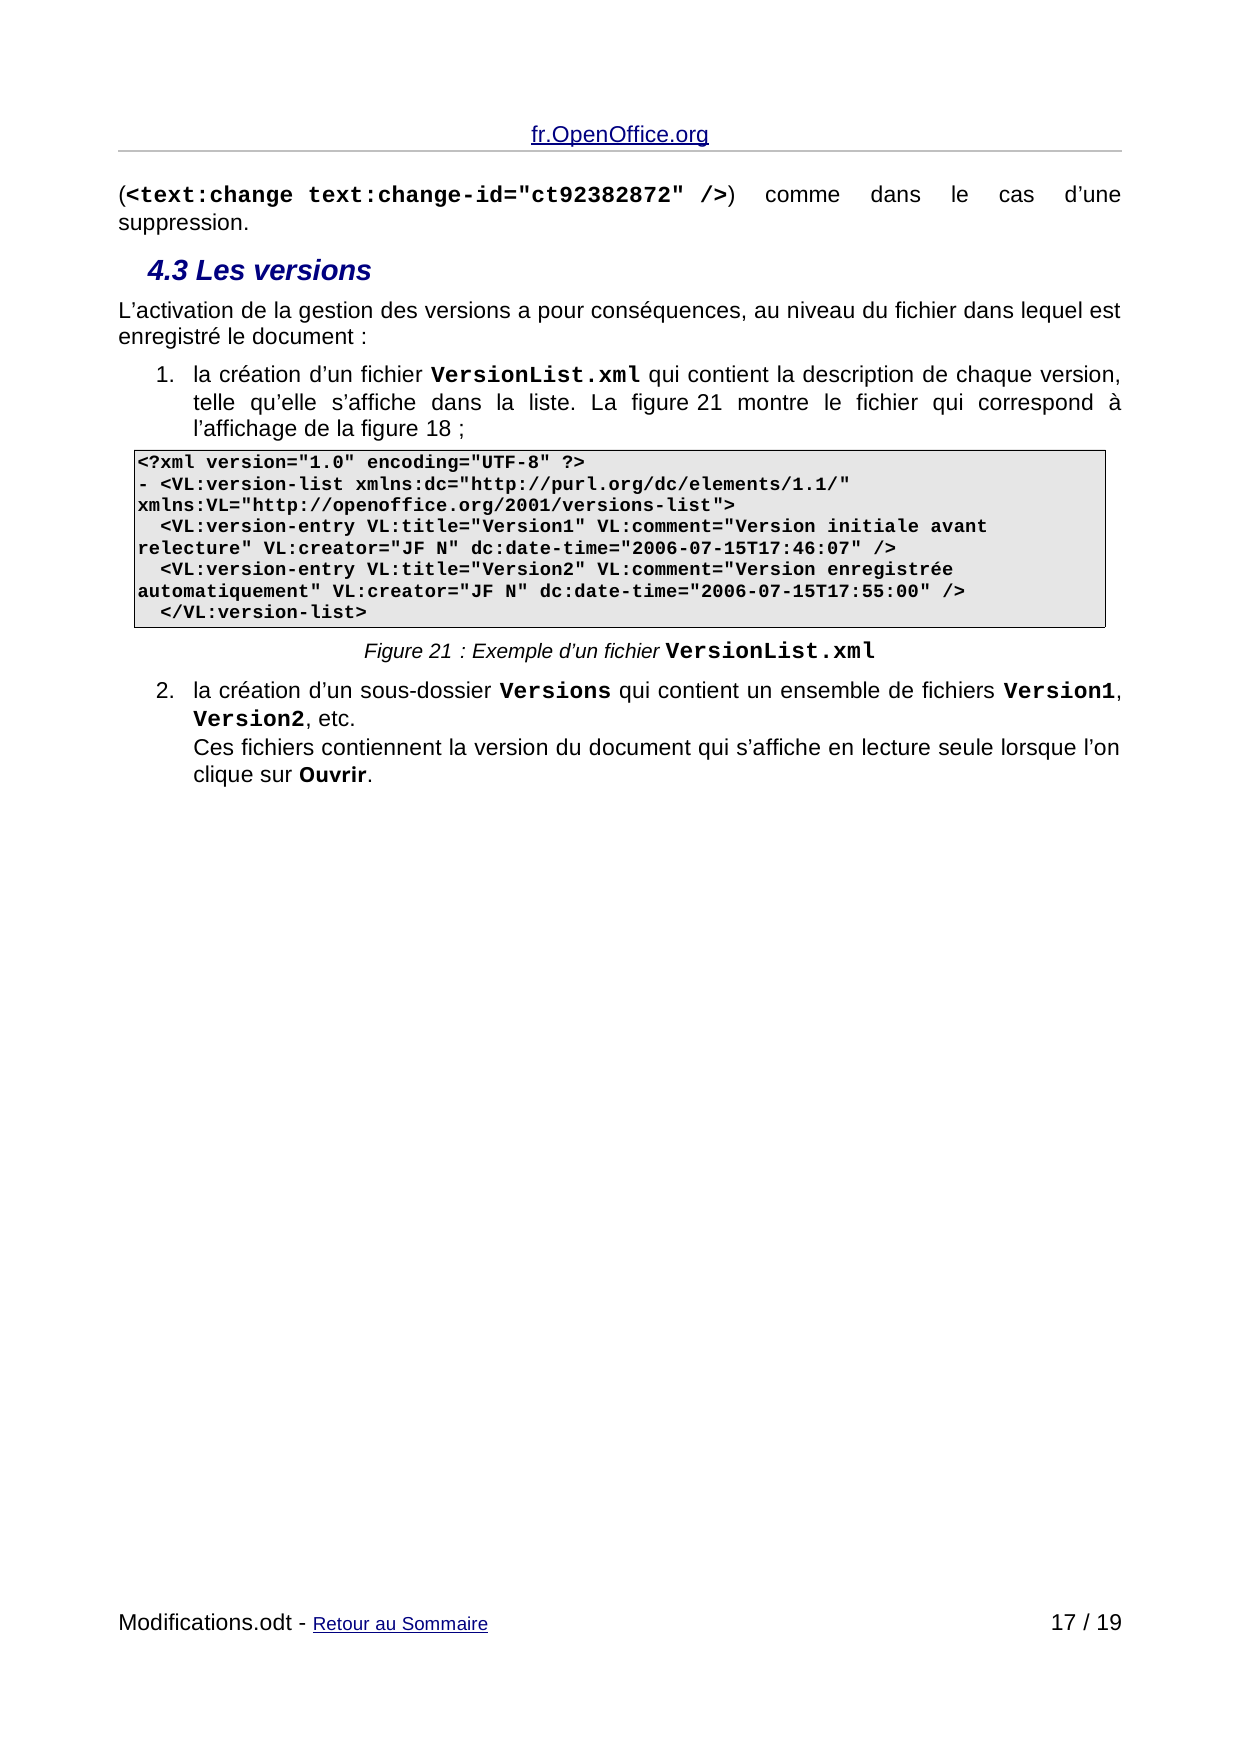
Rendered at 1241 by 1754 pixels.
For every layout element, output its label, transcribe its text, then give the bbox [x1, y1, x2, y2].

list <?xml version="1.0" encoding="UTF-8" ?> [135, 451, 1105, 471]
list <VL:version-entry VL:title="Version2" VL:comment="Version enregistrée automatiquement" VL:creator="JF N" dc:date-time="2006-07-15T17:55:00" /> [135, 557, 1105, 600]
list - <VL:version-list xmlns:dc="http://purl.org/dc/elements/1.1/" xmlns:VL="http://openoffice.org/2001/versions-list"> [135, 471, 1105, 514]
text (<text:change text:change-id="ct92382872" />) comme dans le cas d’une suppression. [118, 182, 1122, 236]
subtitle Les versions [148, 253, 1122, 286]
list Figure 21 : Exemple d’un fichier VersionList.xml [122, 640, 1117, 666]
list <VL:version-entry VL:title="Version1" VL:comment="Version initiale avant relecture" VL:creator="JF N" dc:date-time="2006-07-15T17:46:07" /> [135, 514, 1105, 557]
list la création d’un fichier VersionList.xml qui contient la description de chaque version, telle qu’elle s’affiche dans la liste. La figure 21 montre le fichier qui correspond à l’affichage de la figure 18 ; [156, 362, 1122, 442]
text L’activation de la gestion des versions a pour conséquences, au niveau du fichier dans lequel est enregistré le document : [118, 298, 1122, 350]
list la création d’un sous-dossier Versions qui contient un ensemble de fichiers Version1, Version2, etc. Ces fichiers contiennent la version du document qui s’affiche en lecture seule lorsque l’on clique sur Ouvrir. [122, 449, 1122, 788]
list </VL:version-list> [135, 600, 1105, 627]
